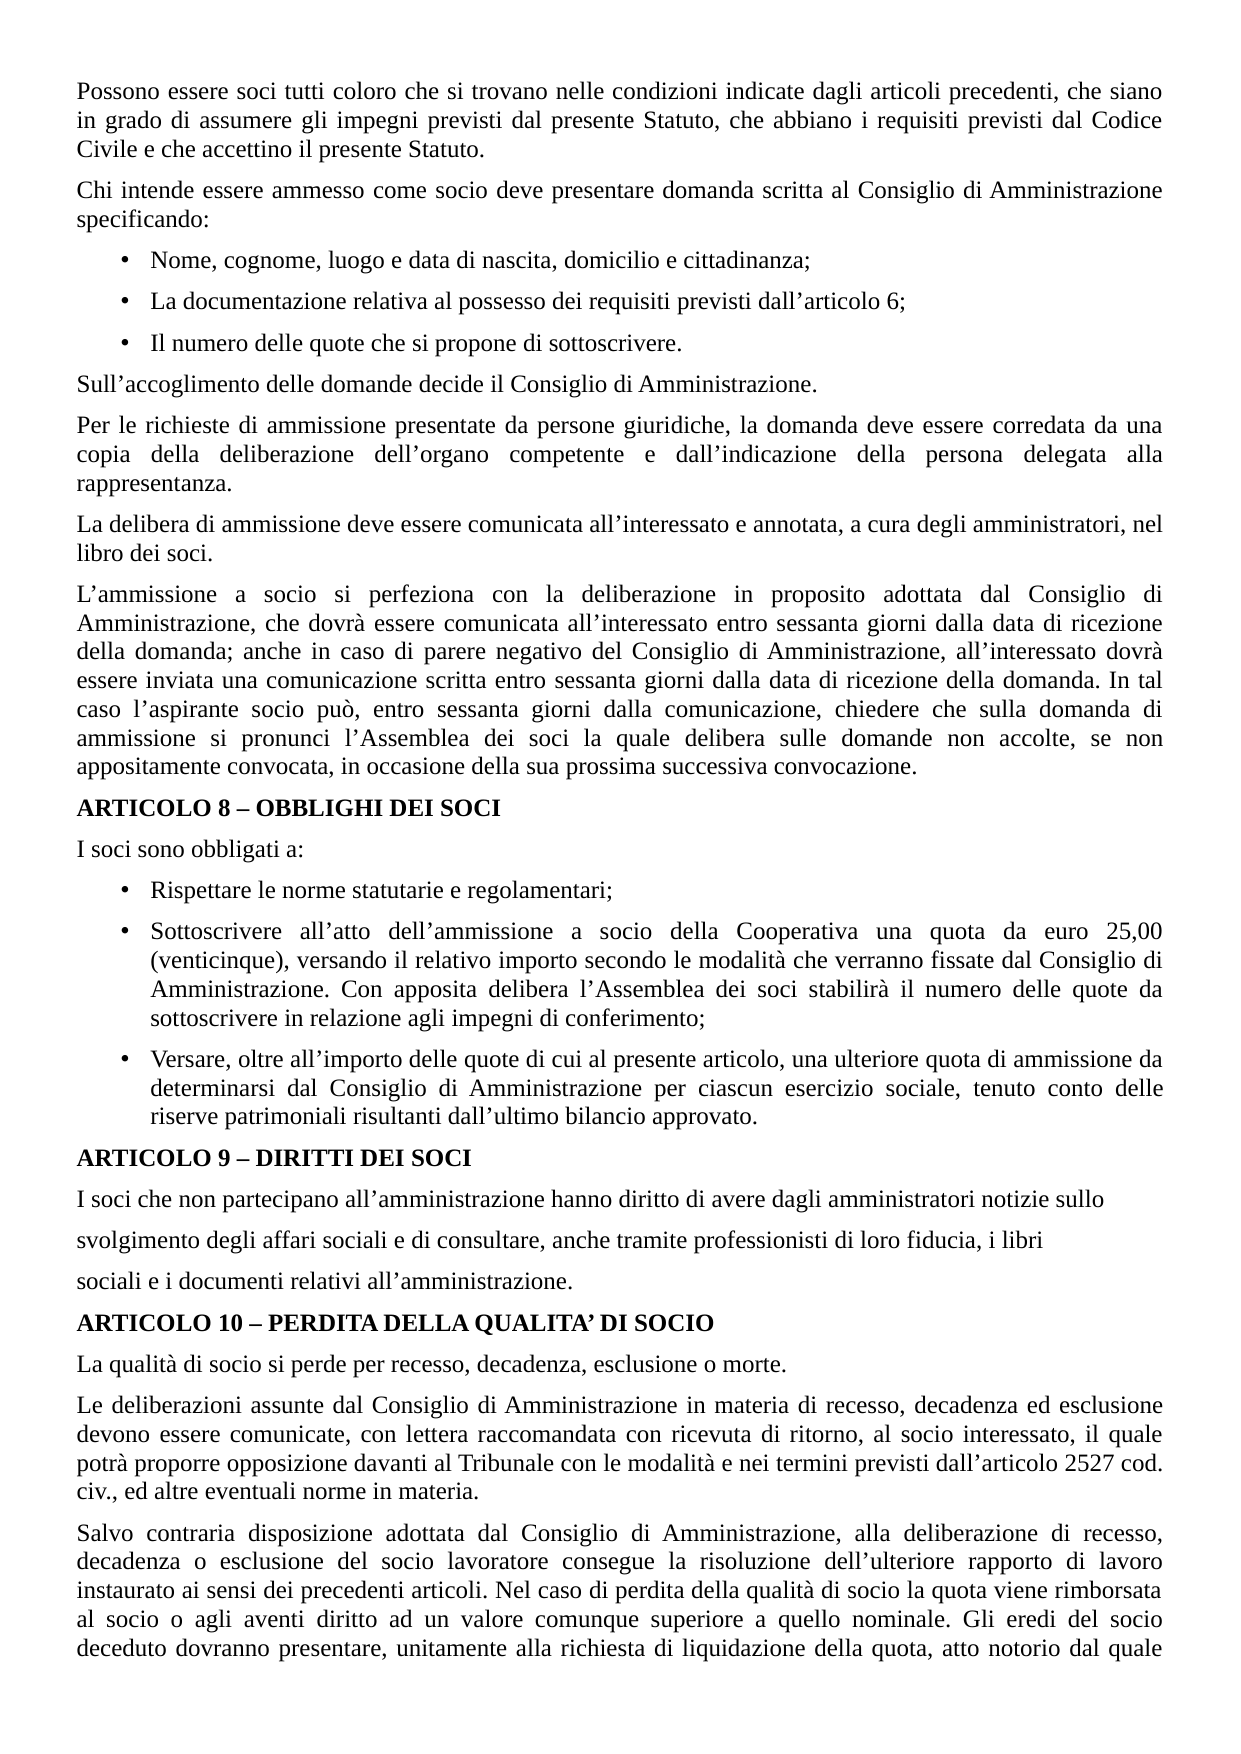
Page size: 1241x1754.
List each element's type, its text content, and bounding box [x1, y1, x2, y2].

text Salvo contraria disposizione adottata dal Consiglio di Amministrazione, alla deliberazione di recesso, decadenza o esclusione del socio lavoratore consegue la risoluzione dell’ulteriore rapporto di lavoro instaurato ai sensi dei precedenti articoli. Nel caso di perdita della qualità di socio la quota viene rimborsata al socio o agli aventi diritto ad un valore comunque superiore a quello nominale. Gli eredi del socio deceduto dovranno presentare, unitamente alla richiesta di liquidazione della quota, atto notorio dal quale [76, 1518, 1164, 1661]
list Rispettare le norme statutarie e regolamentari; [121, 875, 1164, 904]
text I soci che non partecipano all’amministrazione hanno diritto di avere dagli amministratori notizie sullo [76, 1184, 1164, 1213]
text Le deliberazioni assunte dal Consiglio di Amministrazione in materia di recesso, decadenza ed esclusione devono essere comunicate, con lettera raccomandata con ricevuta di ritorno, al socio interessato, il quale potrà proporre opposizione davanti al Tribunale con le modalità e nei termini previsti dall’articolo 2527 cod. civ., ed altre eventuali norme in materia. [76, 1390, 1164, 1505]
list Nome, cognome, luogo e data di nascita, domicilio e cittadinanza; [121, 245, 1164, 274]
list Sottoscrivere all’atto dell’ammissione a socio della Cooperativa una quota da euro 25,00 (venticinque), versando il relativo importo secondo le modalità che verranno fissate dal Consiglio di Amministrazione. Con apposita delibera l’Assemblea dei soci stabilirà il numero delle quote da sottoscrivere in relazione agli impegni di conferimento; [121, 916, 1164, 1031]
list Il numero delle quote che si propone di sottoscrivere. [121, 328, 1164, 356]
text Possono essere soci tutti coloro che si trovano nelle condizioni indicate dagli articoli precedenti, che siano in grado di assumere gli impegni previsti dal presente Statuto, che abbiano i requisiti previsti dal Codice Civile e che accettino il presente Statuto. [76, 76, 1164, 163]
text L’ammissione a socio si perfeziona con la deliberazione in proposito adottata dal Consiglio di Amministrazione, che dovrà essere comunicata all’interessato entro sessanta giorni dalla data di ricezione della domanda; anche in caso di parere negativo del Consiglio di Amministrazione, all’interessato dovrà essere inviata una comunicazione scritta entro sessanta giorni dalla data di ricezione della domanda. In tal caso l’aspirante socio può, entro sessanta giorni dalla comunicazione, chiedere che sulla domanda di ammissione si pronunci l’Assemblea dei soci la quale delibera sulle domande non accolte, se non appositamente convocata, in occasione della sua prossima successiva convocazione. [76, 579, 1164, 780]
text ARTICOLO 8 – OBBLIGHI DEI SOCI [76, 793, 1164, 821]
list La documentazione relativa al possesso dei requisiti previsti dall’articolo 6; [121, 286, 1164, 315]
text I soci sono obbligati a: [76, 834, 1164, 863]
text La qualità di socio si perde per recesso, decadenza, esclusione o morte. [76, 1349, 1164, 1378]
text Sull’accoglimento delle domande decide il Consiglio di Amministrazione. [76, 369, 1164, 398]
list Versare, oltre all’importo delle quote di cui al presente articolo, una ulteriore quota di ammissione da determinarsi dal Consiglio di Amministrazione per ciascun esercizio sociale, tenuto conto delle riserve patrimoniali risultanti dall’ultimo bilancio approvato. [121, 1044, 1164, 1130]
text ARTICOLO 10 – PERDITA DELLA QUALITA’ DI SOCIO [76, 1308, 1164, 1336]
text ARTICOLO 9 – DIRITTI DEI SOCI [76, 1143, 1164, 1171]
text Per le richieste di ammissione presentate da persone giuridiche, la domanda deve essere corredata da una copia della deliberazione dell’organo competente e dall’indicazione della persona delegata alla rappresentanza. [76, 410, 1164, 496]
text La delibera di ammissione deve essere comunicata all’interessato e annotata, a cura degli amministratori, nel libro dei soci. [76, 509, 1164, 566]
text sociali e i documenti relativi all’amministrazione. [76, 1266, 1164, 1295]
text svolgimento degli affari sociali e di consultare, anche tramite professionisti di loro fiducia, i libri [76, 1225, 1164, 1254]
text Chi intende essere ammesso come socio deve presentare domanda scritta al Consiglio di Amministrazione specificando: [76, 175, 1164, 233]
